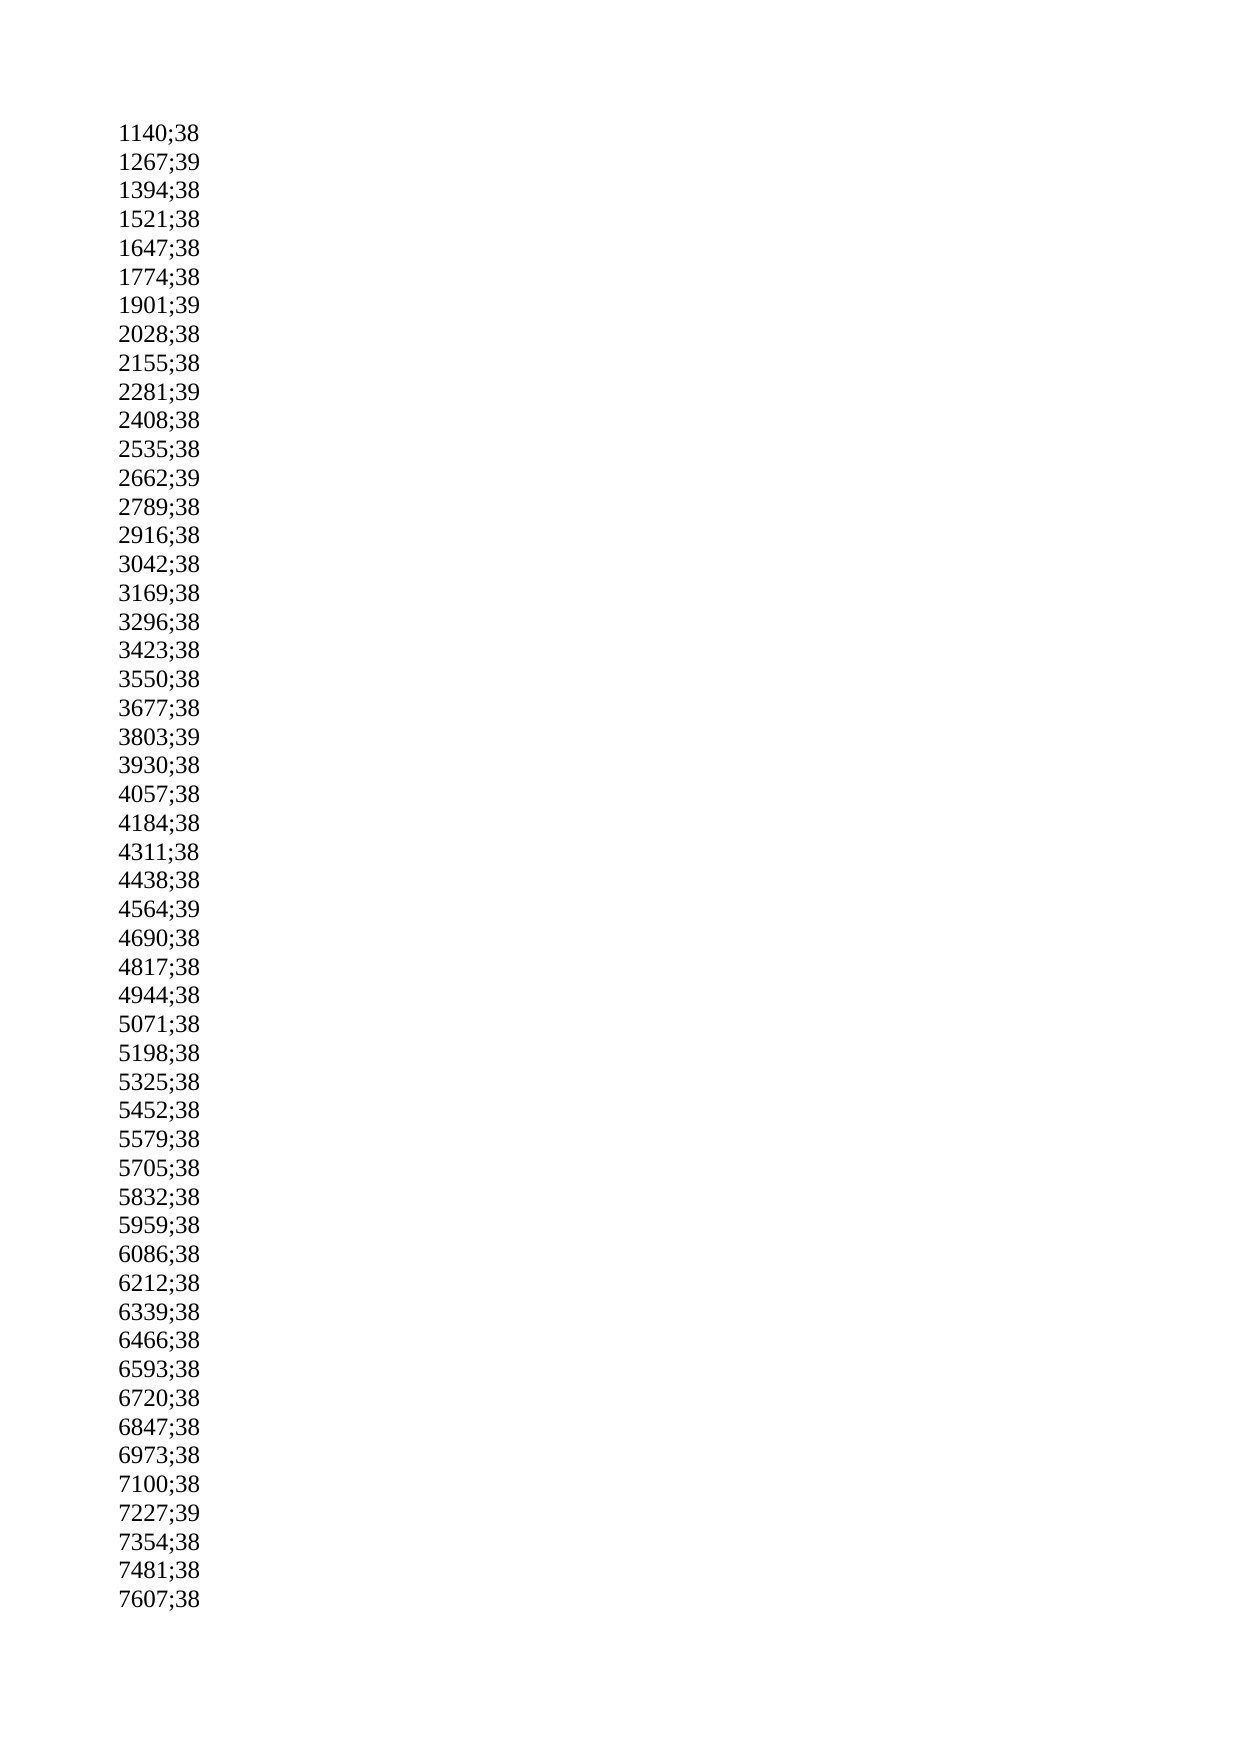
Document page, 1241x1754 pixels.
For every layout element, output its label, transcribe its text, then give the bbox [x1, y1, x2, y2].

text 4817;38 [118, 952, 1122, 981]
text 2028;38 [118, 319, 1122, 348]
text 2281;39 [118, 377, 1122, 406]
text 3803;39 [118, 722, 1122, 751]
text 7227;39 [118, 1498, 1122, 1527]
text 1774;38 [118, 262, 1122, 291]
text 5579;38 [118, 1124, 1122, 1153]
text 1140;38 [118, 118, 1122, 147]
text 3169;38 [118, 578, 1122, 607]
text 6466;38 [118, 1326, 1122, 1354]
text 2789;38 [118, 492, 1122, 521]
text 3930;38 [118, 751, 1122, 779]
text 3423;38 [118, 636, 1122, 664]
text 4057;38 [118, 779, 1122, 808]
text 5198;38 [118, 1038, 1122, 1067]
text 5325;38 [118, 1067, 1122, 1096]
text 1521;38 [118, 204, 1122, 233]
text 2155;38 [118, 348, 1122, 377]
text 3550;38 [118, 664, 1122, 693]
text 5071;38 [118, 1009, 1122, 1038]
text 5959;38 [118, 1211, 1122, 1239]
text 5705;38 [118, 1153, 1122, 1182]
text 1267;39 [118, 147, 1122, 176]
text 1901;39 [118, 291, 1122, 319]
text 7354;38 [118, 1527, 1122, 1556]
text 6973;38 [118, 1441, 1122, 1469]
text 5452;38 [118, 1096, 1122, 1124]
text 6720;38 [118, 1383, 1122, 1412]
text 7100;38 [118, 1469, 1122, 1498]
text 1647;38 [118, 233, 1122, 262]
text 6212;38 [118, 1268, 1122, 1297]
text 6593;38 [118, 1354, 1122, 1383]
text 4438;38 [118, 866, 1122, 894]
text 6086;38 [118, 1239, 1122, 1268]
text 7481;38 [118, 1556, 1122, 1584]
text 4944;38 [118, 981, 1122, 1009]
text 2535;38 [118, 434, 1122, 463]
text 3042;38 [118, 549, 1122, 578]
text 5832;38 [118, 1182, 1122, 1211]
text 2662;39 [118, 463, 1122, 492]
text 4690;38 [118, 923, 1122, 952]
text 7607;38 [118, 1584, 1122, 1613]
text 6339;38 [118, 1297, 1122, 1326]
text 3677;38 [118, 693, 1122, 722]
text 4564;39 [118, 894, 1122, 923]
text 1394;38 [118, 176, 1122, 204]
text 3296;38 [118, 607, 1122, 636]
text 4184;38 [118, 808, 1122, 837]
text 6847;38 [118, 1412, 1122, 1441]
text 2916;38 [118, 521, 1122, 549]
text 2408;38 [118, 406, 1122, 434]
text 4311;38 [118, 837, 1122, 866]
